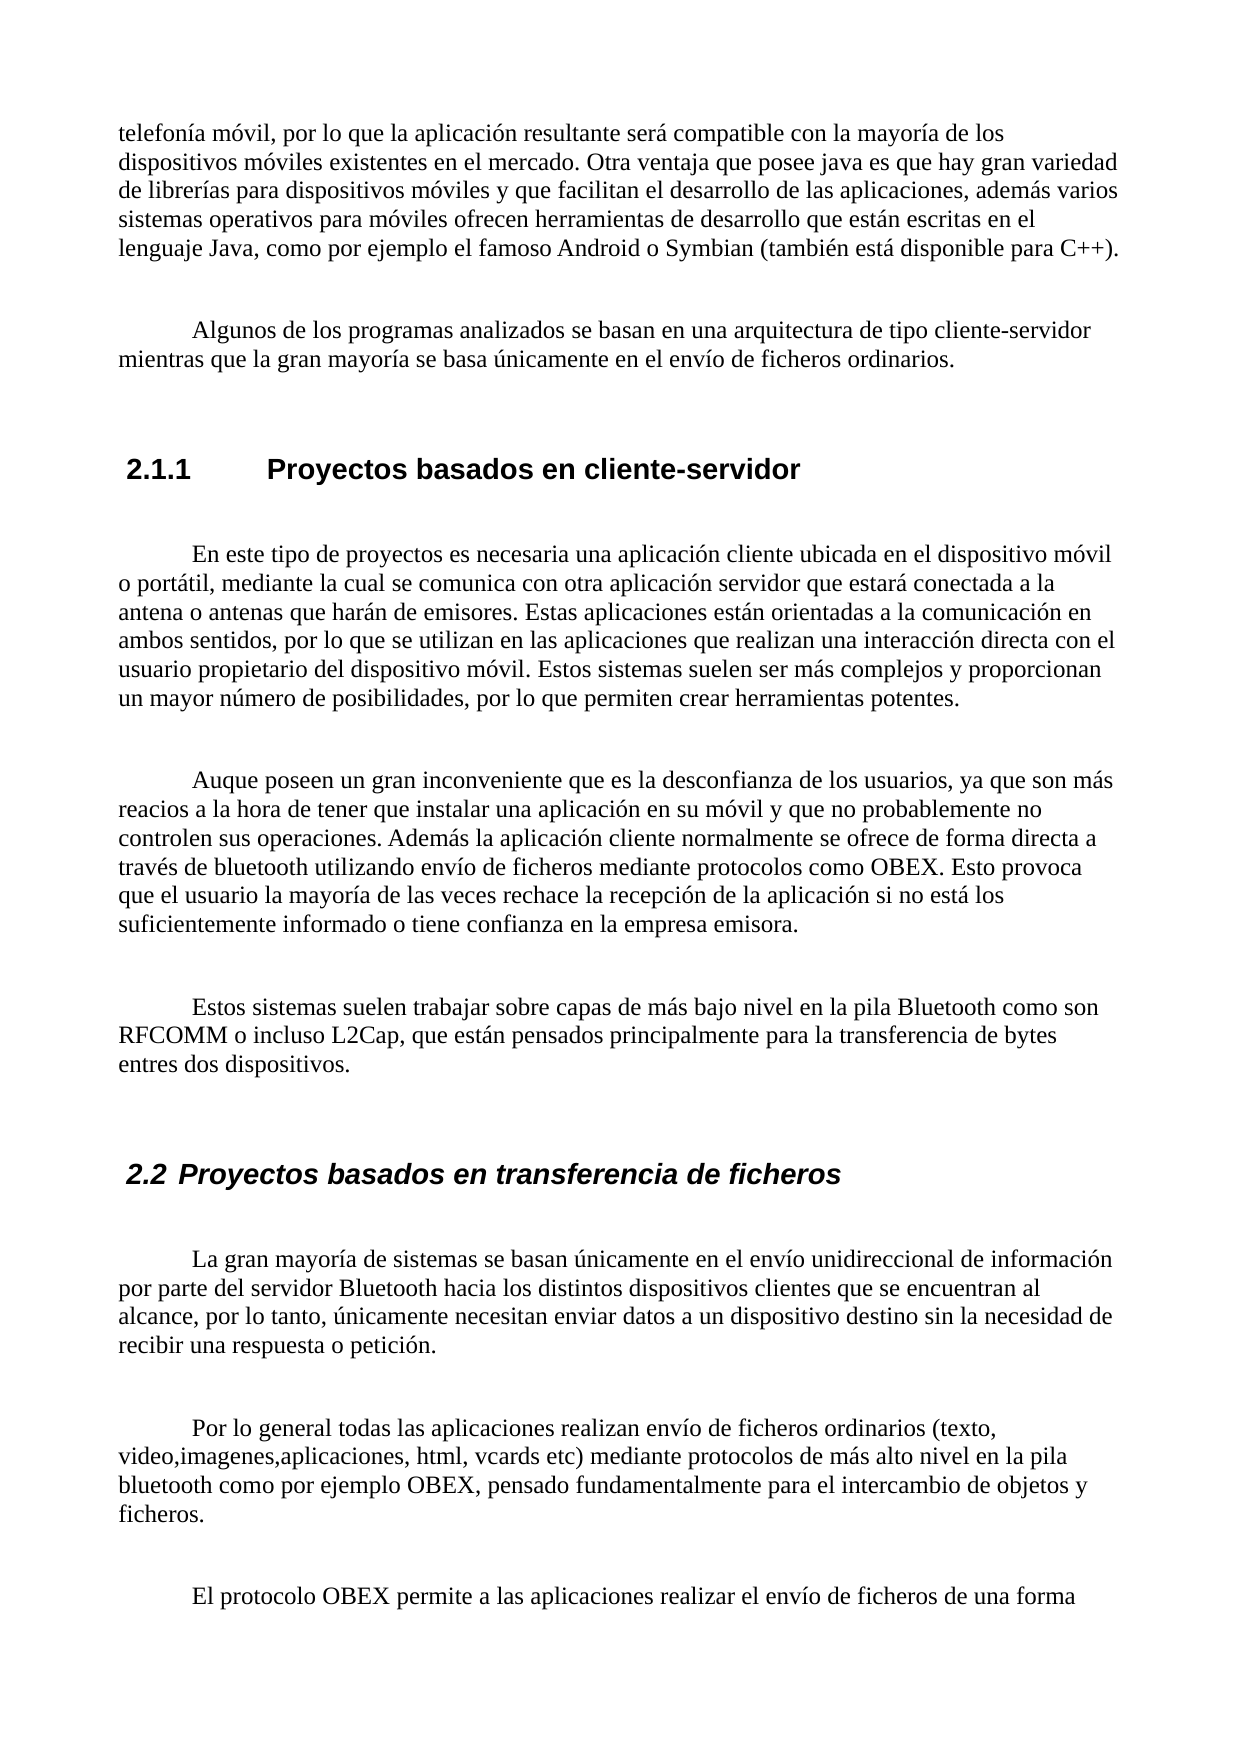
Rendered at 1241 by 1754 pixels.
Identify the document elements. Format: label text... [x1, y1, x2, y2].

subtitle Proyectos basados en cliente-servidor [118, 452, 1122, 485]
text Por lo general todas las aplicaciones realizan envío de ficheros ordinarios (texto, video,imagenes,aplicaciones, html, vcards etc) mediante protocolos de más alto nivel en la pila bluetooth como por ejemplo OBEX, pensado fundamentalmente para el intercambio de objetos y ficheros. [118, 1413, 1122, 1528]
text El protocolo OBEX permite a las aplicaciones realizar el envío de ficheros de una forma [118, 1581, 1122, 1610]
text telefonía móvil, por lo que la aplicación resultante será compatible con la mayoría de los dispositivos móviles existentes en el mercado. Otra ventaja que posee java es que hay gran variedad de librerías para dispositivos móviles y que facilitan el desarrollo de las aplicaciones, además varios sistemas operativos para móviles ofrecen herramientas de desarrollo que están escritas en el lenguaje Java, como por ejemplo el famoso Android o Symbian (también está disponible para C++). [118, 118, 1122, 262]
subtitle Proyectos basados en transferencia de ficheros [118, 1157, 1122, 1190]
text En este tipo de proyectos es necesaria una aplicación cliente ubicada en el dispositivo móvil o portátil, mediante la cual se comunica con otra aplicación servidor que estará conectada a la antena o antenas que harán de emisores. Estas aplicaciones están orientadas a la comunicación en ambos sentidos, por lo que se utilizan en las aplicaciones que realizan una interacción directa con el usuario propietario del dispositivo móvil. Estos sistemas suelen ser más complejos y proporcionan un mayor número de posibilidades, por lo que permiten crear herramientas potentes. [118, 539, 1122, 712]
text Algunos de los programas analizados se basan en una arquitectura de tipo cliente-servidor mientras que la gran mayoría se basa únicamente en el envío de ficheros ordinarios. [118, 316, 1122, 373]
text Estos sistemas suelen trabajar sobre capas de más bajo nivel en la pila Bluetooth como son RFCOMM o incluso L2Cap, que están pensados principalmente para la transferencia de bytes entres dos dispositivos. [118, 992, 1122, 1078]
text La gran mayoría de sistemas se basan únicamente en el envío unidireccional de información por parte del servidor Bluetooth hacia los distintos dispositivos clientes que se encuentran al alcance, por lo tanto, únicamente necesitan enviar datos a un dispositivo destino sin la necesidad de recibir una respuesta o petición. [118, 1244, 1122, 1359]
text Auque poseen un gran inconveniente que es la desconfianza de los usuarios, ya que son más reacios a la hora de tener que instalar una aplicación en su móvil y que no probablemente no controlen sus operaciones. Además la aplicación cliente normalmente se ofrece de forma directa a través de bluetooth utilizando envío de ficheros mediante protocolos como OBEX. Esto provoca que el usuario la mayoría de las veces rechace la recepción de la aplicación si no está los suficientemente informado o tiene confianza en la empresa emisora. [118, 765, 1122, 938]
